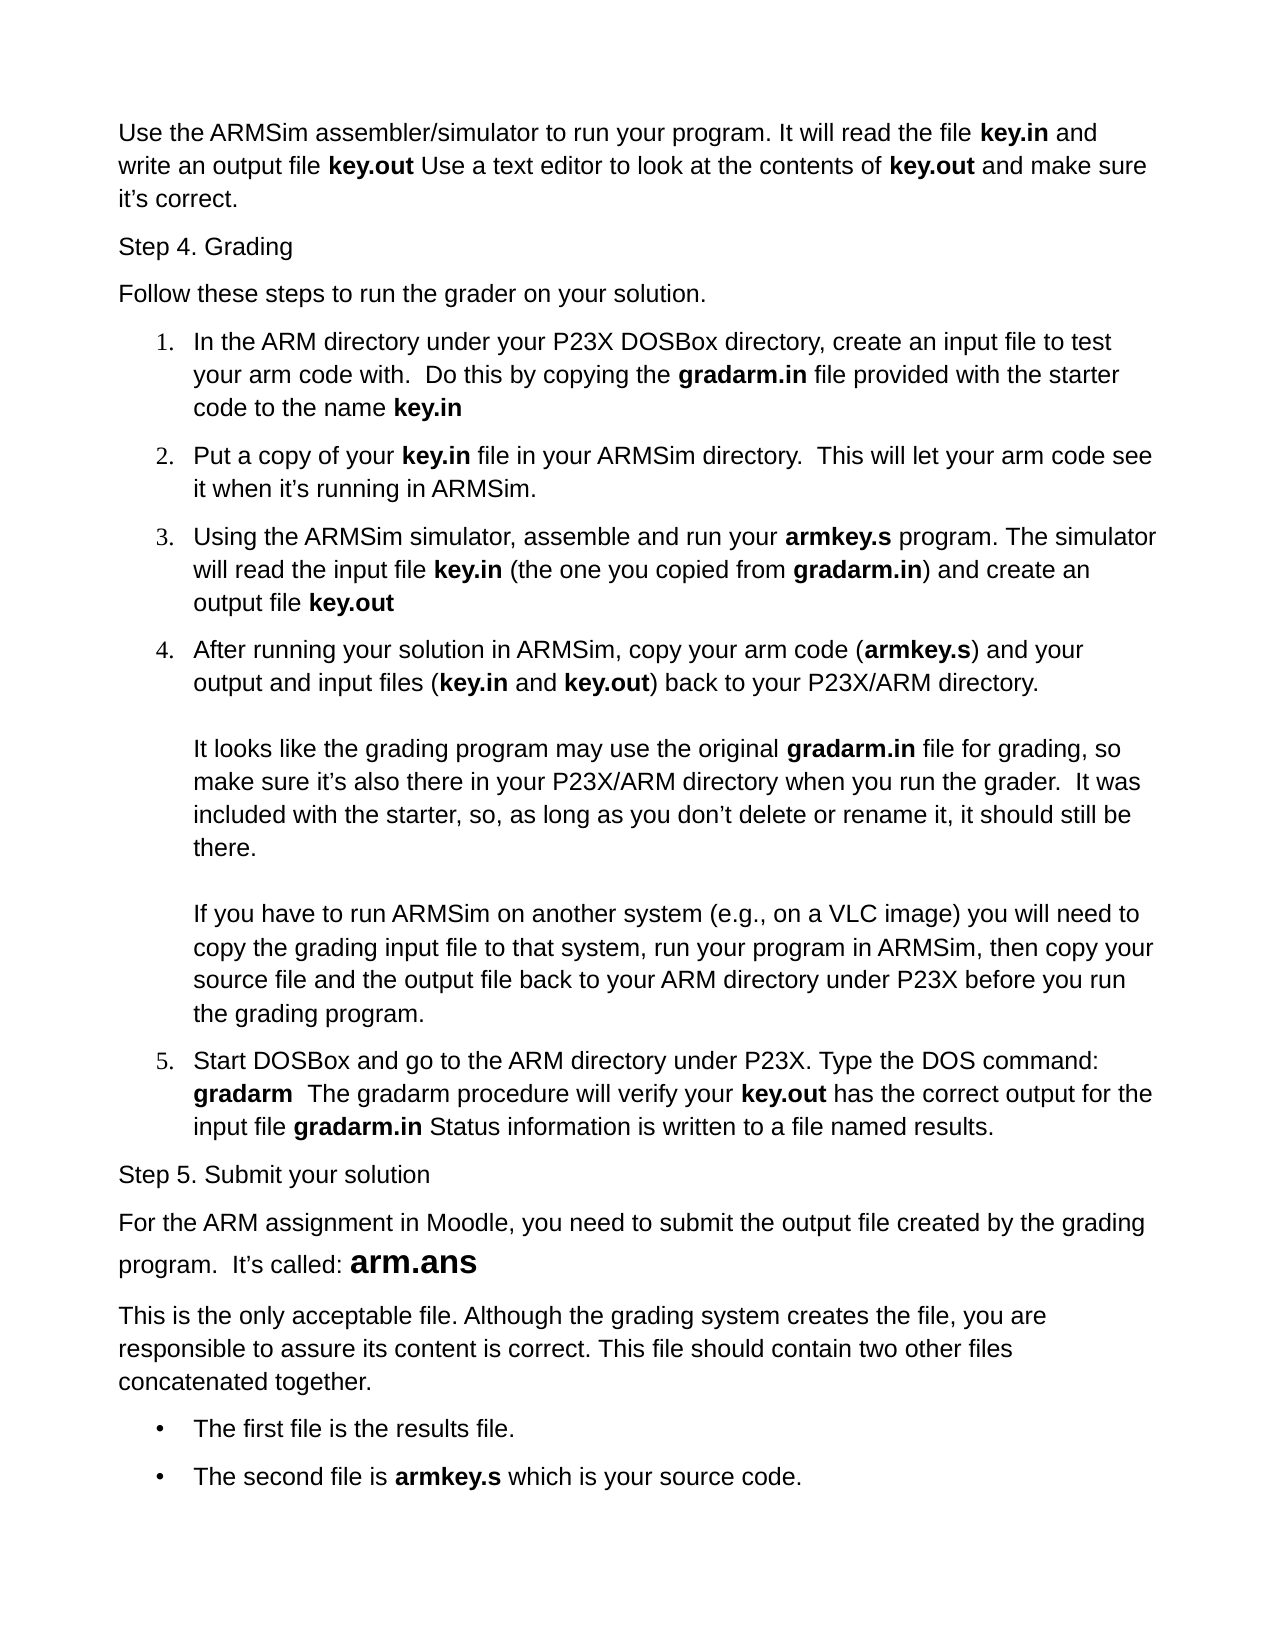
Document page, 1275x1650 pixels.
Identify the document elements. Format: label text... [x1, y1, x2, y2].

list Put a copy of your key.in file in your ARMSim directory. This will let your arm code see it when it’s running in ARMSim. [156, 441, 1157, 503]
list The second file is armkey.s which is your source code. [156, 1462, 1157, 1491]
text Use the ARMSim assembler/simulator to run your program. It will read the file key.in and write an output file key.out Use a text editor to look at the contents of key.out and make sure it’s correct. [118, 118, 1157, 213]
text Step 5. Submit your solution [118, 1160, 1157, 1189]
text For the ARM assignment in Moodle, you need to submit the output file created by the grading program. It’s called: arm.ans [118, 1207, 1157, 1280]
list After running your solution in ARMSim, copy your arm code (armkey.s) and your output and input files (key.in and key.out) back to your P23X/ARM directory. It looks like the grading program may use the original gradarm.in file for grading, so make sure it’s also there in your P23X/ARM directory when you run the grader. It was included with the starter, so, as long as you don’t delete or rename it, it should still be there. If you have to run ARMSim on another system (e.g., on a VLC image) you will need to copy the grading input file to that system, run your program in ARMSim, then copy your source file and the output file back to your ARM directory under P23X before you run the grading program. [156, 635, 1157, 1027]
list The first file is the results file. [156, 1414, 1157, 1443]
list Start DOSBox and go to the ARM directory under P23X. Type the DOS command: gradarm The gradarm procedure will verify your key.out has the correct output for the input file gradarm.in Status information is written to a file named results. [156, 1046, 1157, 1141]
text Follow these steps to run the grader on your solution. [118, 279, 1157, 308]
text Step 4. Grading [118, 232, 1157, 261]
list Using the ARMSim simulator, assemble and run your armkey.s program. The simulator will read the input file key.in (the one you copied from gradarm.in) and create an output file key.out [156, 521, 1157, 616]
text This is the only acceptable file. Although the grading system creates the file, you are responsible to assure its content is correct. This file should contain two other files concatenated together. [118, 1301, 1157, 1396]
list In the ARM directory under your P23X DOSBox directory, create an input file to test your arm code with. Do this by copying the gradarm.in file provided with the starter code to the name key.in [156, 327, 1157, 422]
